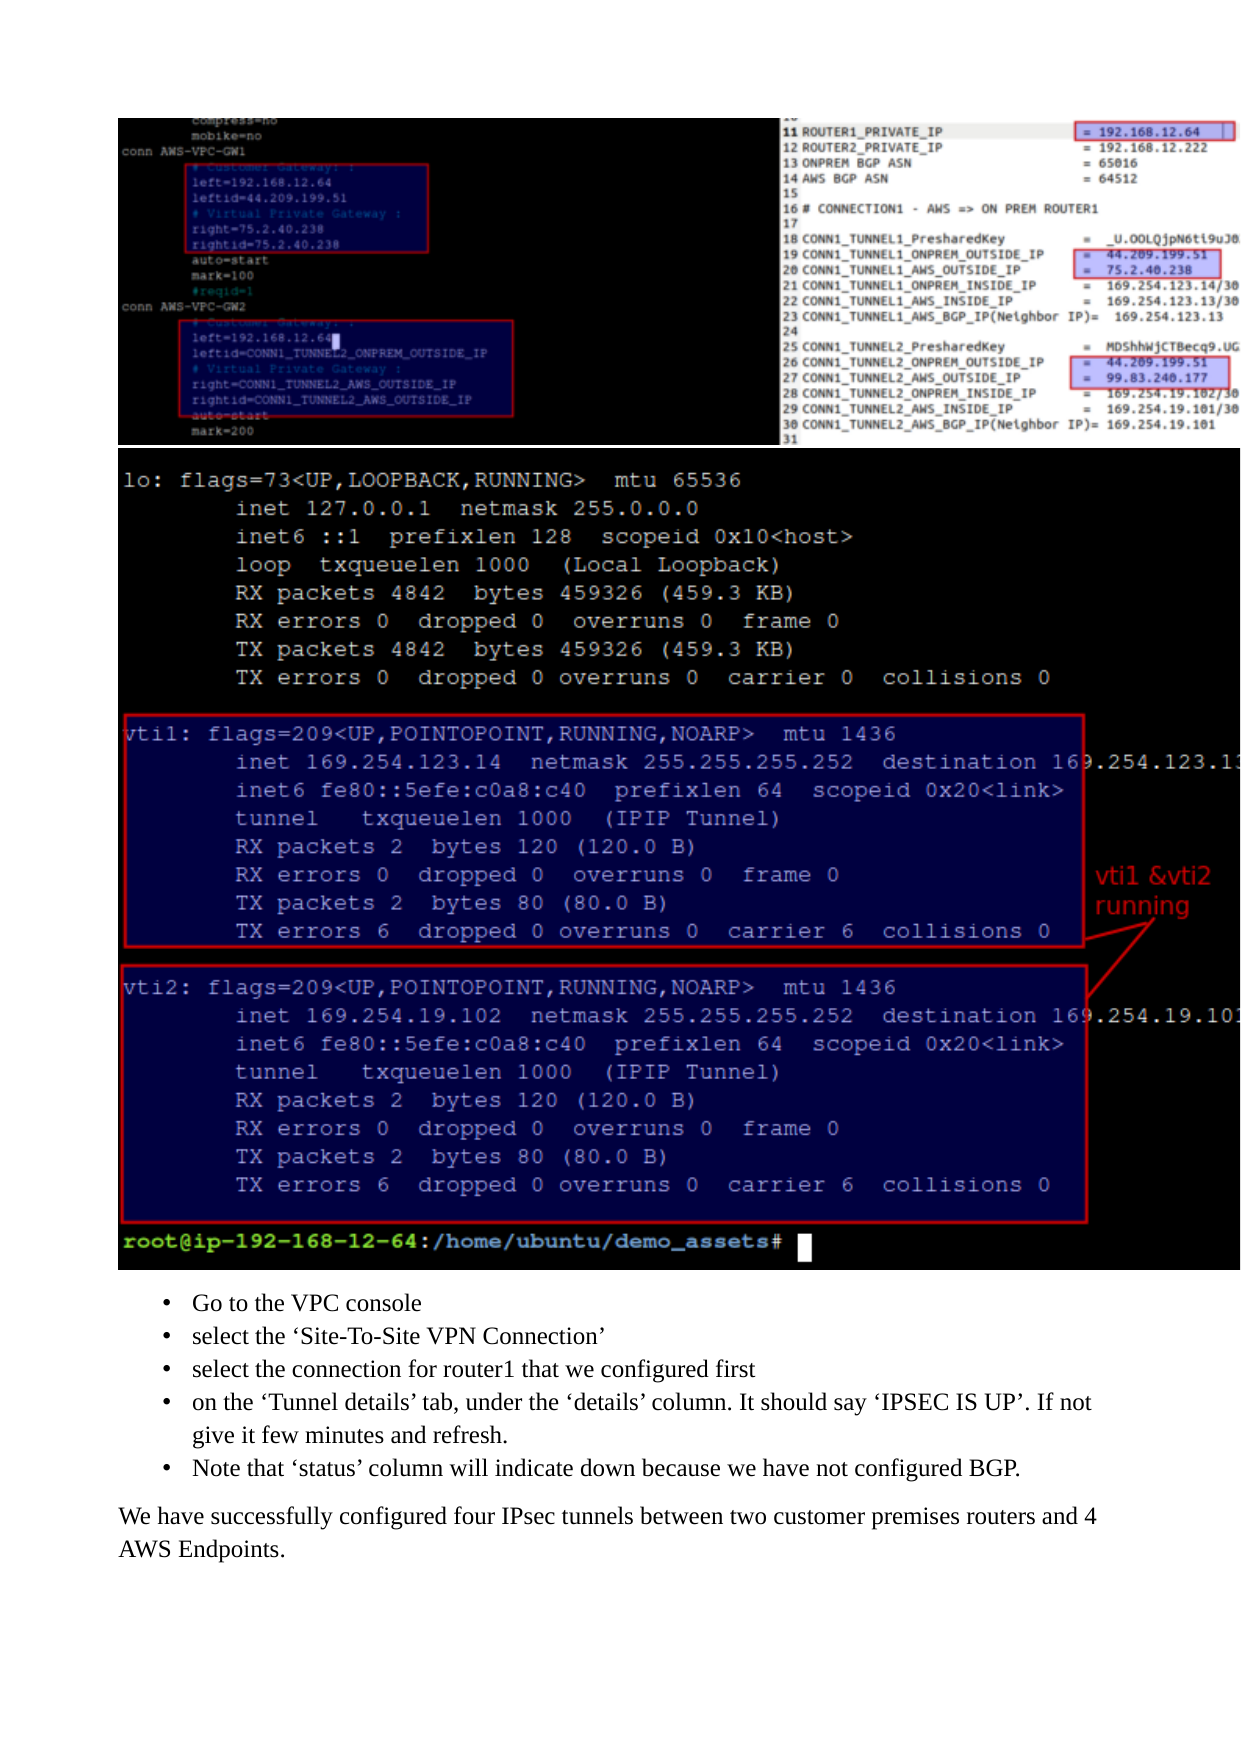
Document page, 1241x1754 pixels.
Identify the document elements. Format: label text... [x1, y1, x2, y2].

list Go to the VPC console [162, 1288, 1122, 1317]
list on the ‘Tunnel details’ tab, under the ‘details’ column. It should say ‘IPSEC IS UP’. If not give it few minutes and refresh. [162, 1387, 1122, 1449]
picture [118, 118, 1241, 445]
list select the ‘Site-To-Site VPN Connection’ [162, 1321, 1122, 1350]
list select the connection for router1 that we configured first [162, 1354, 1122, 1383]
list Note that ‘status’ column will indicate down because we have not configured BGP. [162, 1453, 1122, 1482]
picture [118, 448, 1241, 1270]
text We have successfully configured four IPsec tunnels between two customer premises routers and 4 AWS Endpoints. [118, 1501, 1122, 1563]
